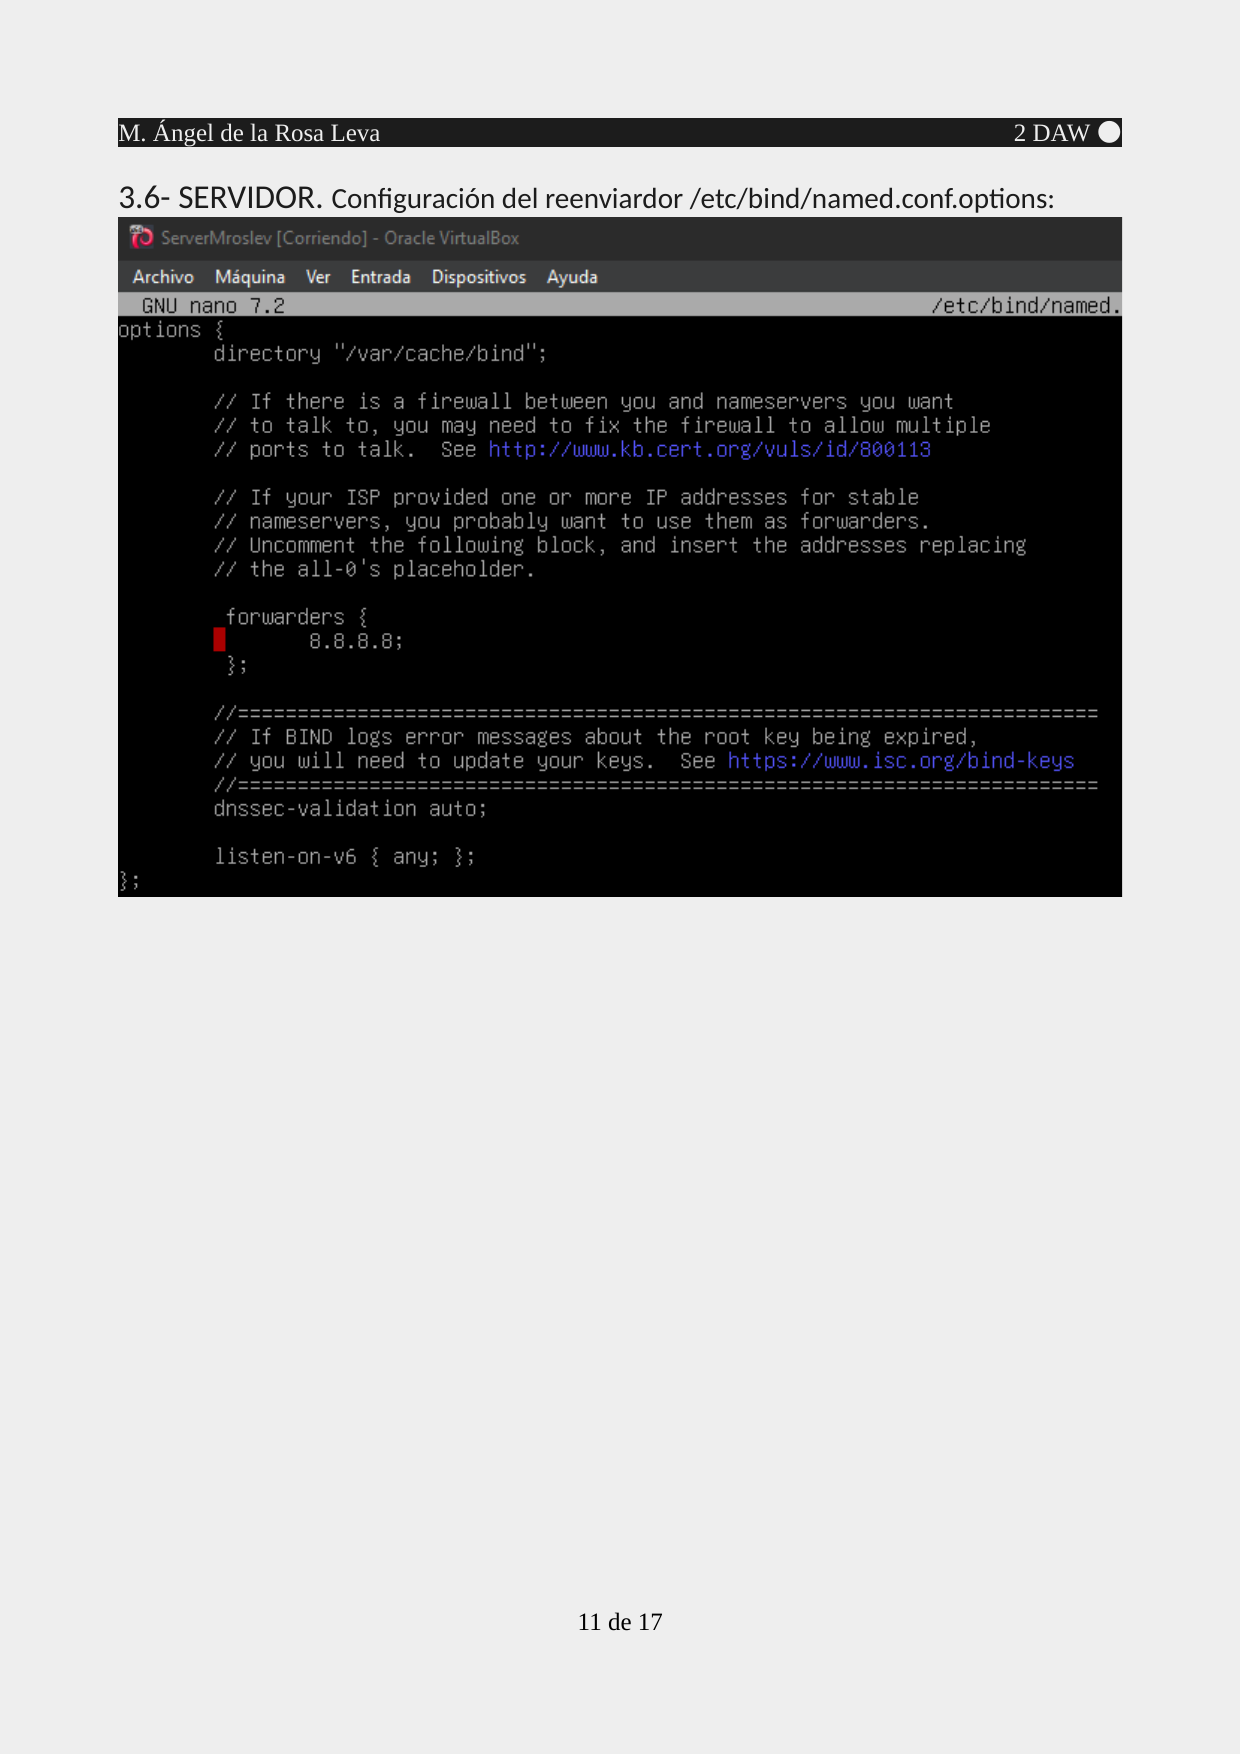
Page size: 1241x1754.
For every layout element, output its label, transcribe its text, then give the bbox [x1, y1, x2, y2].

picture [118, 217, 1123, 897]
text 3.6- SERVIDOR. Configuración del reenviardor /etc/bind/named.conf.options: [118, 176, 1122, 217]
